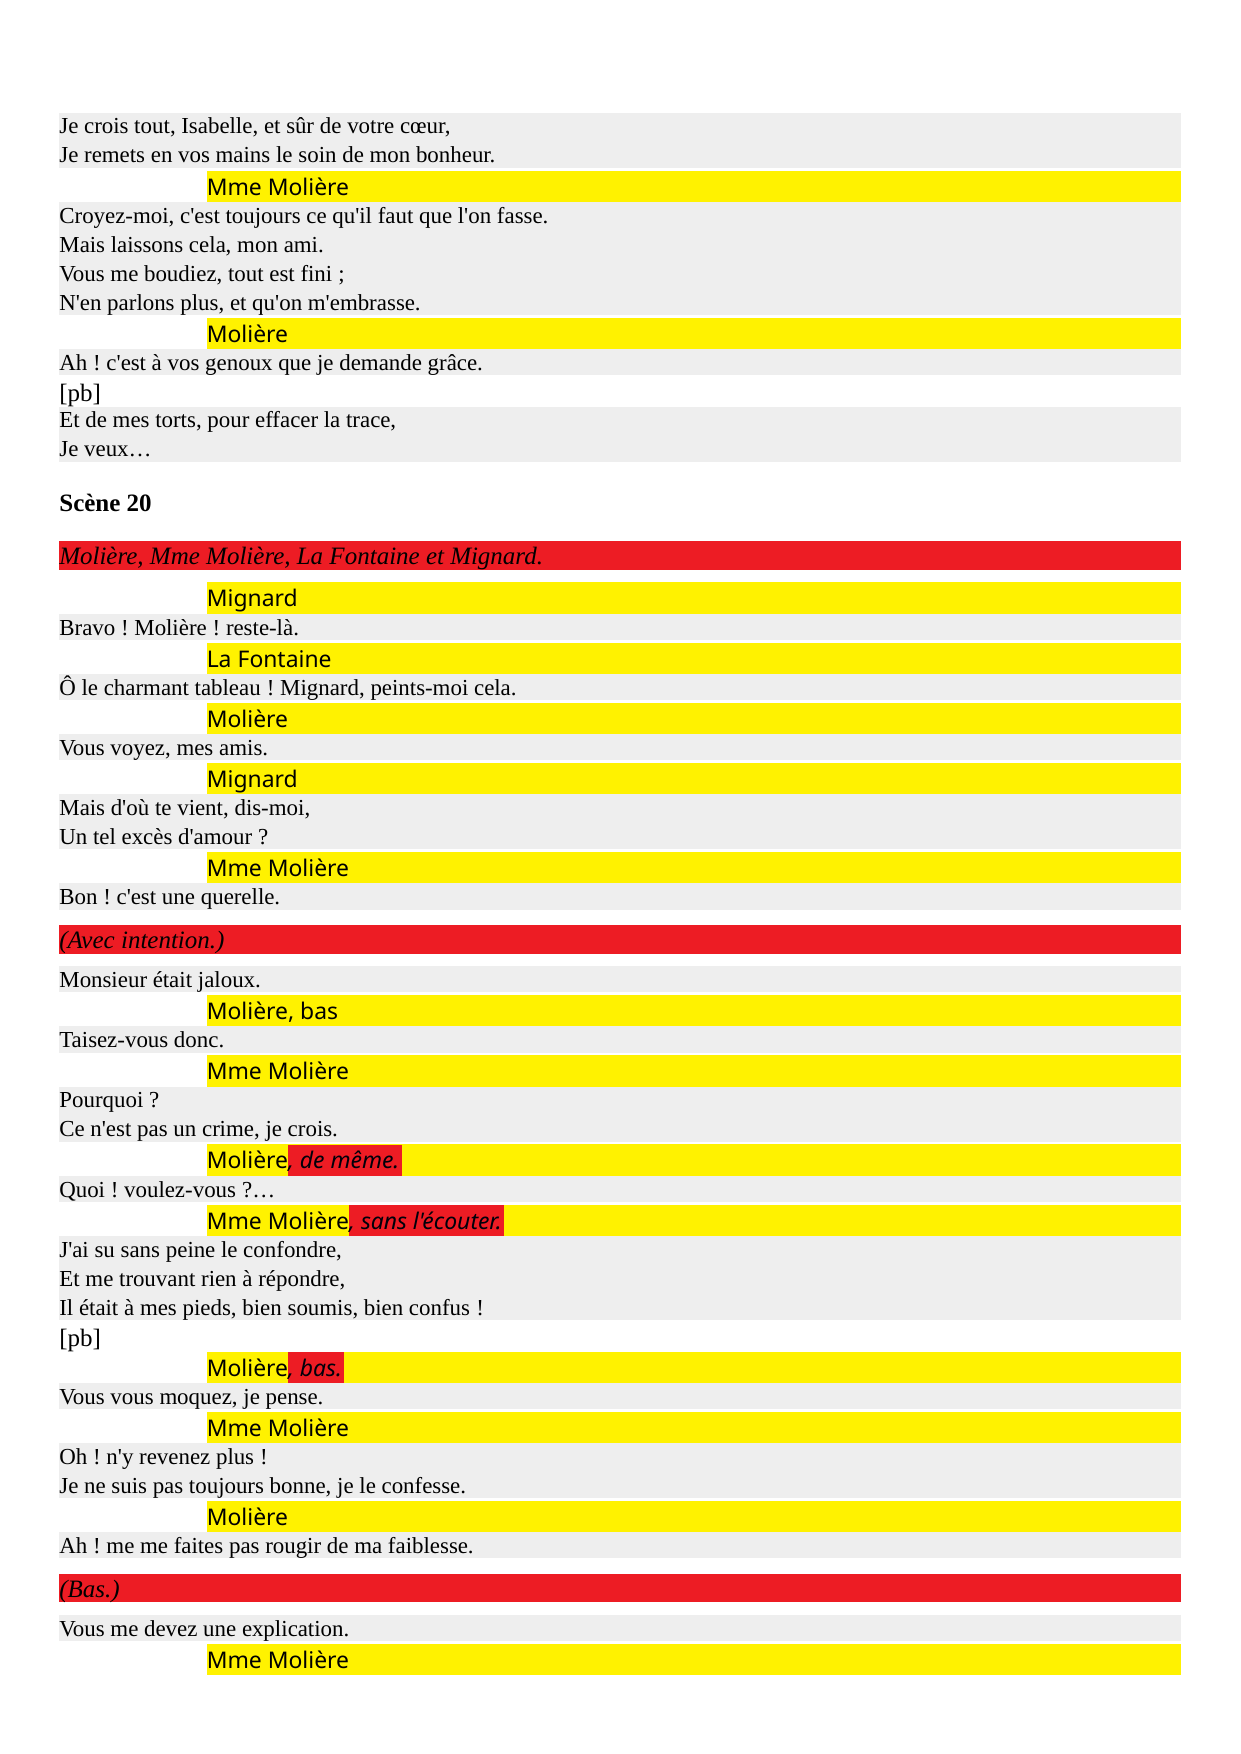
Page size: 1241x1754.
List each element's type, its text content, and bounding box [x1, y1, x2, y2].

subtitle Scène 20 [59, 488, 1181, 517]
text Monsieur était jaloux. [59, 966, 1181, 992]
text Mme Molière [207, 1055, 1181, 1087]
text Et me trouvant rien à répondre, [59, 1265, 1181, 1291]
text Mme Molière [207, 171, 1181, 202]
text [pb] [59, 378, 1181, 407]
text Quoi ! voulez-vous ?… [59, 1176, 1181, 1202]
text Je remets en vos mains le soin de mon bonheur. [59, 142, 1181, 168]
text Oh ! n'y revenez plus ! [59, 1443, 1181, 1469]
text Molière, bas. [207, 1352, 288, 1383]
text N'en parlons plus, et qu'on m'embrasse. [59, 289, 1181, 315]
text Il était à mes pieds, bien soumis, bien confus ! [59, 1294, 1181, 1320]
text Vous me boudiez, tout est fini ; [59, 260, 1181, 286]
text Vous me devez une explication. [59, 1615, 1181, 1641]
text Ah ! c'est à vos genoux que je demande grâce. [59, 349, 1181, 375]
text Ah ! me me faites pas rougir de ma faiblesse. [59, 1532, 1181, 1558]
text Mme Molière [207, 1644, 1181, 1675]
text Molière, bas [207, 995, 1181, 1026]
text J'ai su sans peine le confondre, [59, 1236, 1181, 1262]
text [pb] [59, 1323, 1181, 1352]
text Mais d'où te vient, dis-moi, [59, 794, 1181, 821]
text Vous vous moquez, je pense. [59, 1383, 1181, 1409]
text Molière [207, 318, 1181, 349]
text La Fontaine [207, 643, 1181, 674]
text Molière [207, 1501, 1181, 1532]
text Molière, Mme Molière, La Fontaine et Mignard. [59, 541, 1181, 570]
text Mme Molière [207, 1412, 1181, 1443]
text Vous voyez, mes amis. [59, 734, 1181, 760]
text Pourquoi ? [59, 1087, 1181, 1113]
text Molière, bas. [344, 1352, 1181, 1383]
text Mignard [207, 763, 1181, 794]
text Croyez-moi, c'est toujours ce qu'il faut que l'on fasse. [59, 202, 1181, 228]
text Mignard [207, 582, 1181, 614]
text Mme Molière [207, 852, 1181, 883]
text Ce n'est pas un crime, je crois. [59, 1116, 1181, 1142]
text Je veux… [59, 436, 1181, 462]
text Molière [207, 703, 1181, 734]
text Bravo ! Molière ! reste-là. [59, 614, 1181, 640]
text Bon ! c'est une querelle. [59, 883, 1181, 910]
text Un tel excès d'amour ? [59, 823, 1181, 849]
text Molière, de même. [207, 1144, 1181, 1176]
text Et de mes torts, pour effacer la trace, [59, 407, 1181, 433]
text Mais laissons cela, mon ami. [59, 231, 1181, 257]
text Mme Molière, sans l'écouter. [504, 1205, 1181, 1236]
text Mme Molière, sans l'écouter. [207, 1205, 349, 1236]
text Je ne suis pas toujours bonne, je le confesse. [59, 1472, 1181, 1498]
text (Avec intention.) [59, 925, 1181, 954]
text Ô le charmant tableau ! Mignard, peints-moi cela. [59, 674, 1181, 700]
text (Bas.) [59, 1574, 1181, 1602]
text Taisez-vous donc. [59, 1026, 1181, 1053]
text Je crois tout, Isabelle, et sûr de votre cœur, [59, 113, 1181, 139]
